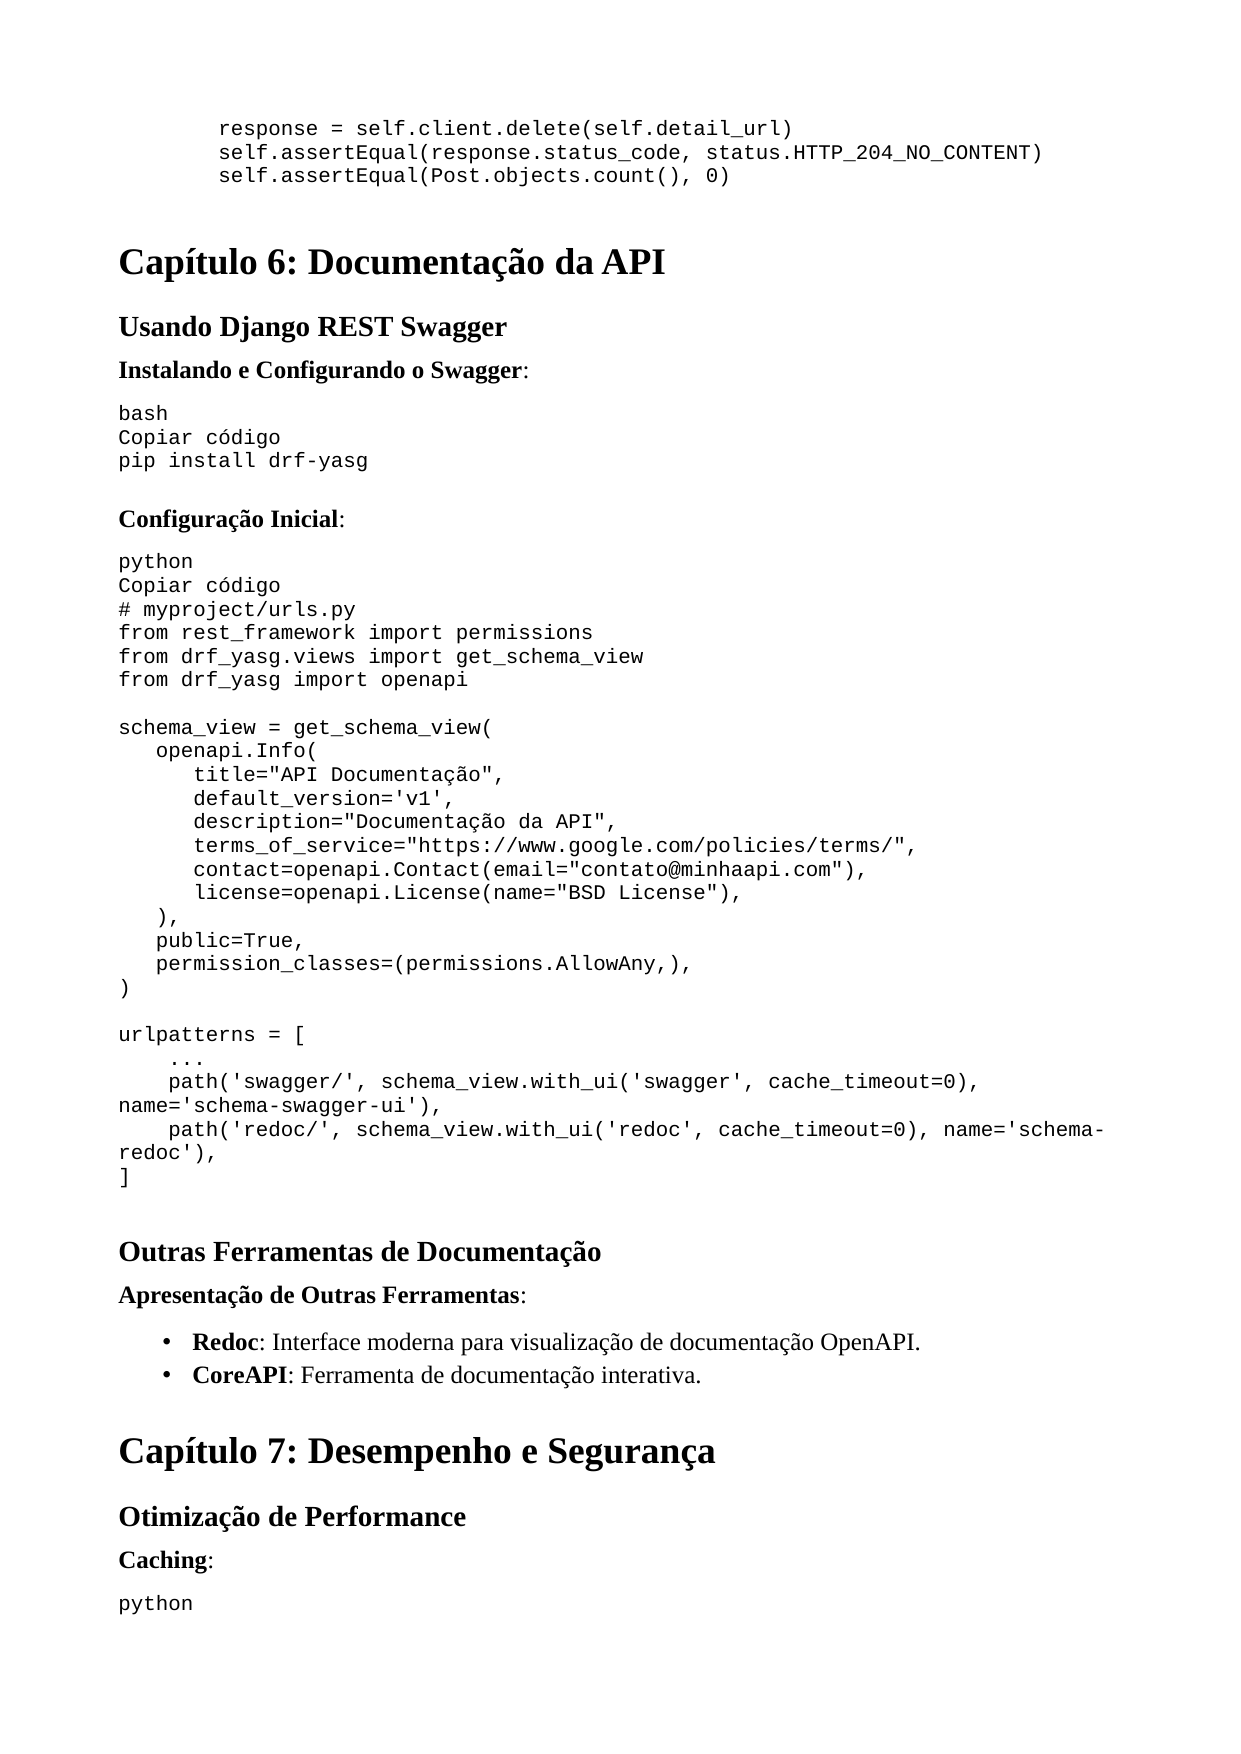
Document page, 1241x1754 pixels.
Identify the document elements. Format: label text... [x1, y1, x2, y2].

text Copiar código [118, 575, 1122, 598]
subtitle Outras Ferramentas de Documentação [118, 1234, 1122, 1267]
text title="API Documentação", [118, 764, 1122, 788]
text python [118, 551, 1122, 575]
text description="Documentação da API", [118, 811, 1122, 835]
text self.assertEqual(Post.objects.count(), 0) [118, 165, 1122, 189]
text Caching: [118, 1545, 1122, 1574]
text schema_view = get_schema_view( [118, 717, 1122, 740]
text ) [118, 977, 1122, 1001]
text public=True, [118, 929, 1122, 953]
text permission_classes=(permissions.AllowAny,), [118, 953, 1122, 977]
text from rest_framework import permissions [118, 622, 1122, 646]
text response = self.client.delete(self.detail_url) [118, 118, 1122, 142]
list CoreAPI: Ferramenta de documentação interativa. [162, 1360, 1122, 1389]
subtitle Capítulo 7: Desempenho e Segurança [118, 1429, 1122, 1472]
text pip install drf-yasg [118, 451, 1122, 474]
text # myproject/urls.py [118, 598, 1122, 622]
subtitle Capítulo 6: Documentação da API [118, 239, 1122, 282]
text self.assertEqual(response.status_code, status.HTTP_204_NO_CONTENT) [118, 142, 1122, 165]
subtitle Usando Django REST Swagger [118, 309, 1122, 343]
text bash [118, 403, 1122, 427]
text ... [118, 1048, 1122, 1071]
text contact=openapi.Contact(email="contato@minhaapi.com"), [118, 859, 1122, 882]
text from drf_yasg.views import get_schema_view [118, 646, 1122, 669]
text openapi.Info( [118, 740, 1122, 764]
text ), [118, 906, 1122, 929]
text from drf_yasg import openapi [118, 669, 1122, 693]
list Redoc: Interface moderna para visualização de documentação OpenAPI. [162, 1327, 1122, 1356]
text Configuração Inicial: [118, 504, 1122, 532]
text terms_of_service="https://www.google.com/policies/terms/", [118, 835, 1122, 859]
text license=openapi.License(name="BSD License"), [118, 882, 1122, 906]
text Apresentação de Outras Ferramentas: [118, 1280, 1122, 1308]
text path('swagger/', schema_view.with_ui('swagger', cache_timeout=0), name='schema-swagger-ui'), [118, 1071, 1122, 1119]
text default_version='v1', [118, 788, 1122, 811]
text urlpatterns = [ [118, 1024, 1122, 1048]
text Copiar código [118, 427, 1122, 451]
text path('redoc/', schema_view.with_ui('redoc', cache_timeout=0), name='schema-redoc'), [118, 1119, 1122, 1166]
text ] [118, 1166, 1122, 1190]
text Instalando e Configurando o Swagger: [118, 356, 1122, 384]
text python [118, 1593, 1122, 1616]
subtitle Otimização de Performance [118, 1499, 1122, 1533]
